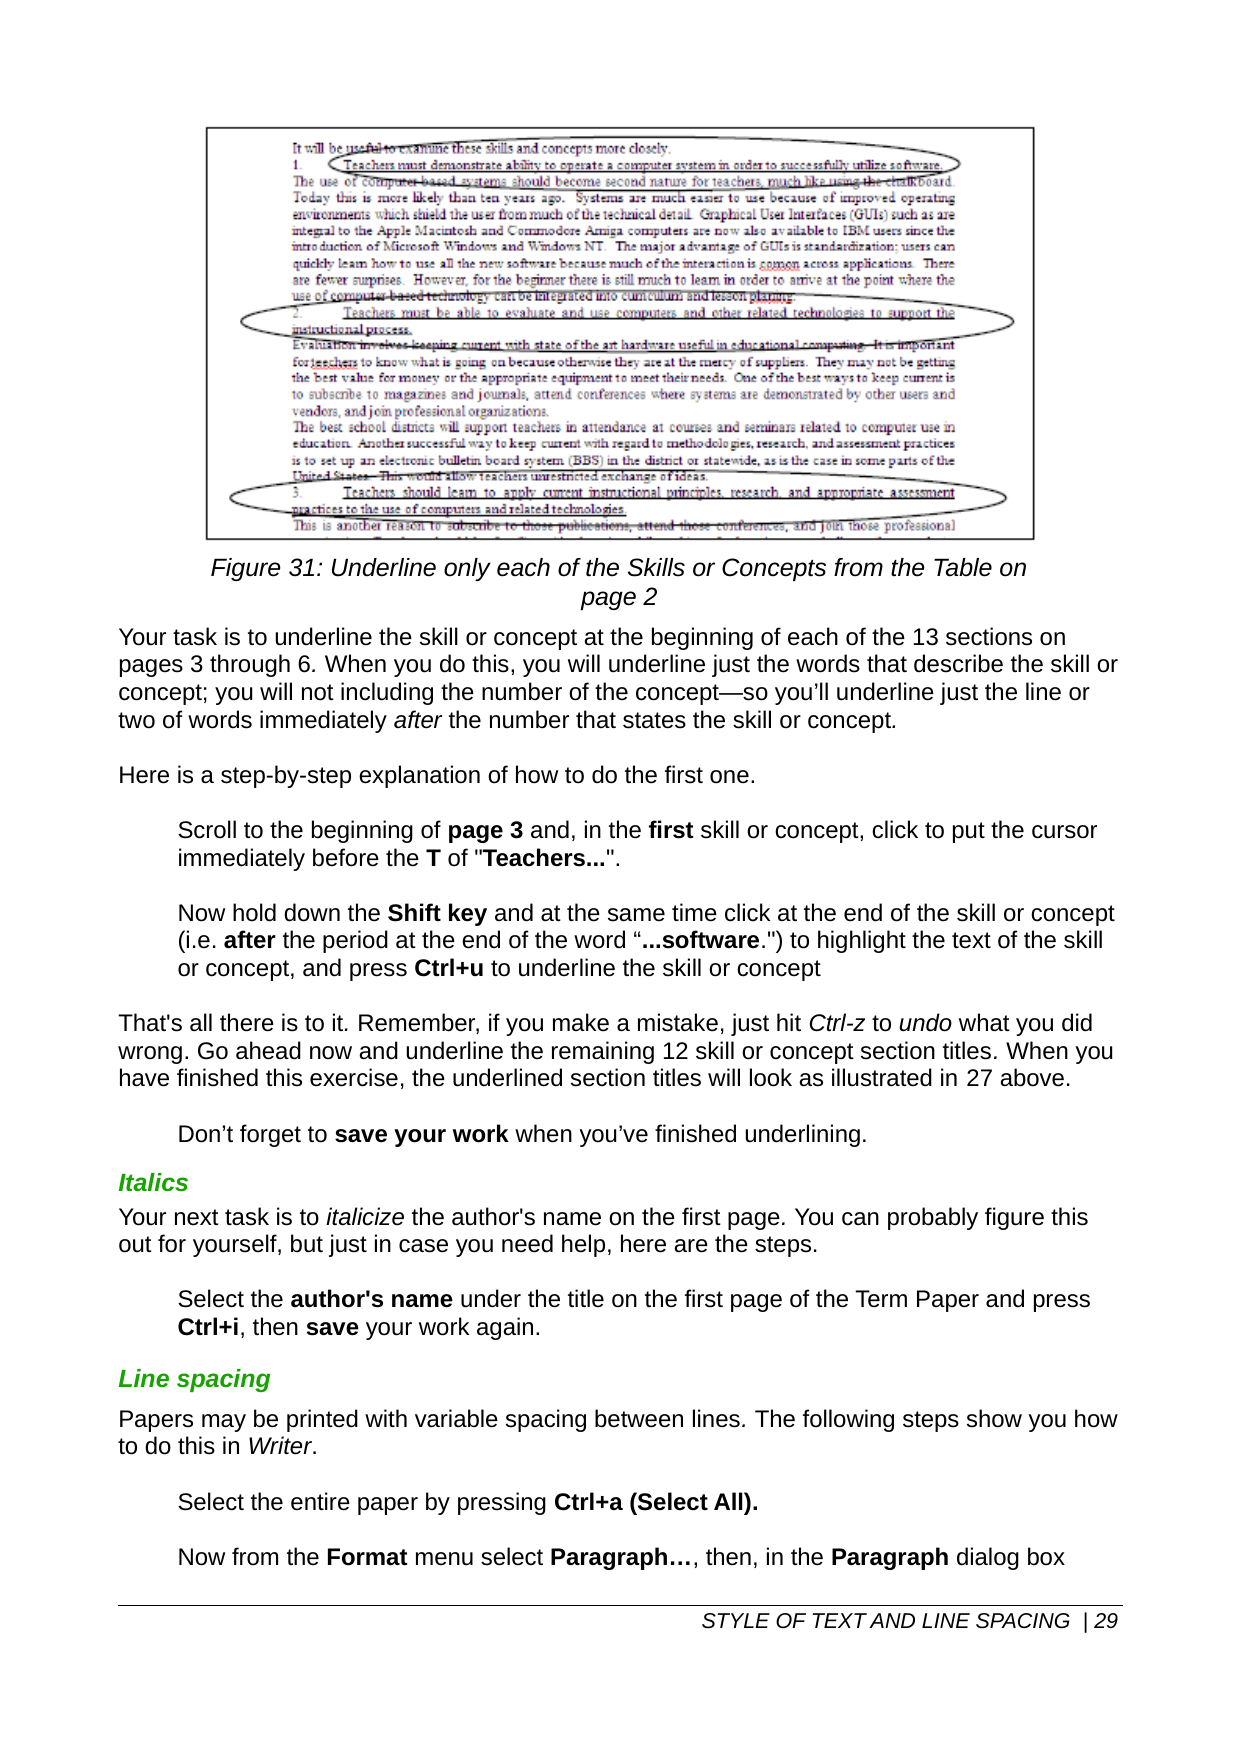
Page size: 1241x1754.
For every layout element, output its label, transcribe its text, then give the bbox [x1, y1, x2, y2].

text Papers may be printed with variable spacing between lines. The following steps show you how to do this in Writer. [118, 1405, 1123, 1460]
picture [200, 118, 1041, 548]
text Now from the Format menu select Paragraph…, then, in the Paragraph dialog box [177, 1543, 1123, 1570]
subtitle Line spacing [118, 1364, 1123, 1393]
text Your next task is to italicize the author's name on the first page. You can probably figure this out for yourself, but just in case you need help, here are the steps. [118, 1202, 1123, 1258]
text Select the author's name under the title on the first page of the Term Paper and press Ctrl+i, then save your work again. [177, 1285, 1123, 1341]
subtitle Italics [118, 1168, 1123, 1197]
text Now hold down the Shift key and at the same time click at the end of the skill or concept (i.e. after the period at the end of the word “...software.") to highlight the text of the skill or concept, and press Ctrl+u to underline the skill or concept [177, 899, 1123, 982]
text Don’t forget to save your work when you’ve finished underlining. [177, 1119, 1123, 1147]
text Your task is to underline the skill or concept at the beginning of each of the 13 sections on pages 3 through 6. When you do this, you will underline just the words that describe the skill or concept; you will not including the number of the concept—so you’ll underline just the line or two of words immediately after the number that states the skill or concept. [118, 623, 1123, 733]
text Scroll to the beginning of page 3 and, in the first skill or concept, click to put the cursor immediately before the T of "Teachers...". [177, 816, 1123, 871]
text That's all there is to it. Remember, if you make a mistake, just hit Ctrl-z to undo what you did wrong. Go ahead now and underline the remaining 12 skill or concept section titles. When you have finished this exercise, the underlined section titles will look as illustrated in 27 above. [118, 1009, 1123, 1092]
text Select the entire paper by pressing Ctrl+a (Select All). [177, 1487, 1123, 1515]
text Here is a step-by-step explanation of how to do the first one. [118, 761, 1123, 788]
text Figure 31: Underline only each of the Skills or Concepts from the Table on page 2 [200, 548, 1041, 611]
